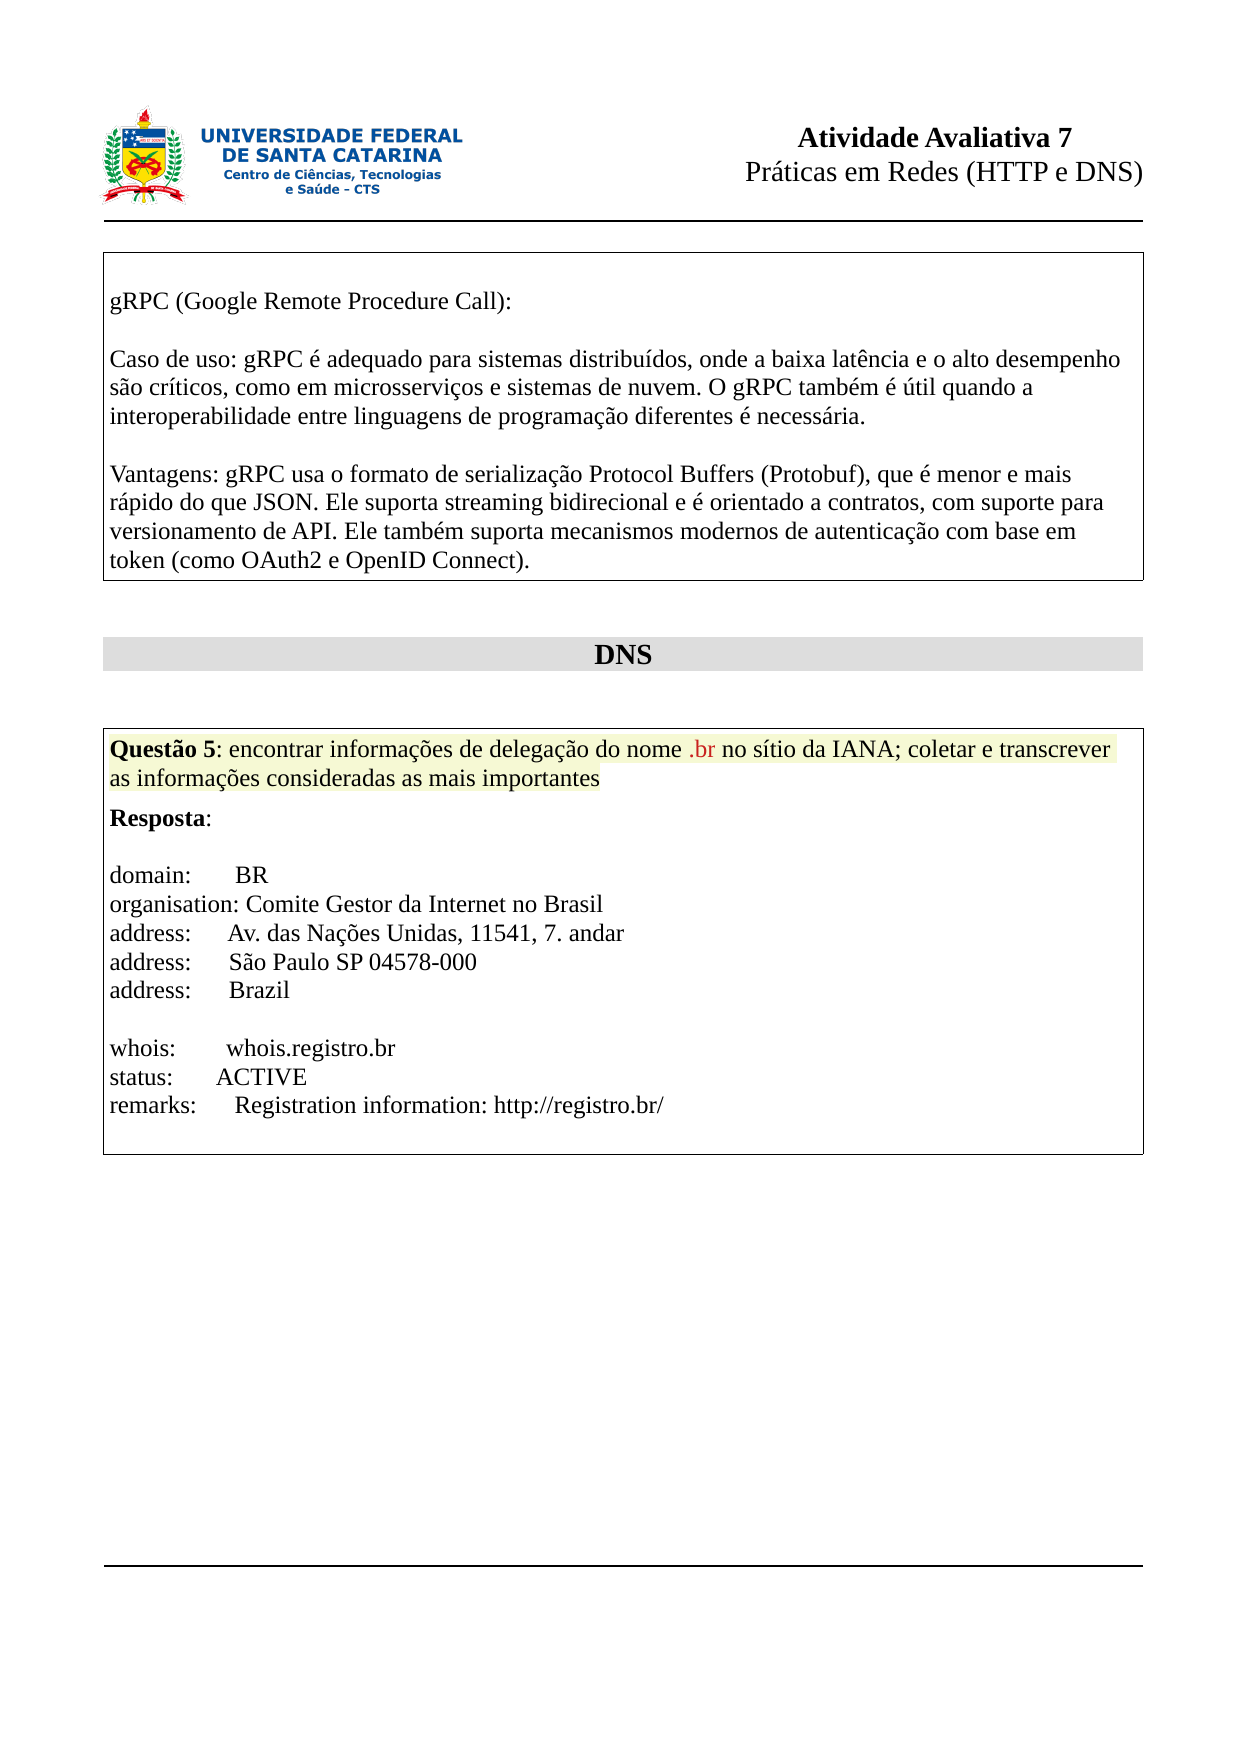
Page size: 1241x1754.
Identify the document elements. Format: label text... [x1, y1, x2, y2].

text DNS [103, 637, 1143, 671]
table_header Questão 5: encontrar informações de delegação do nome .br no sítio da IANA; coletar e transcrever as informações consideradas as mais importantes [104, 729, 1143, 797]
picture [98, 105, 463, 205]
table_cell Resposta: domain: BR organisation: Comite Gestor da Internet no Brasil address: Av. das Nações Unidas, 11541, 7. andar address: São Paulo SP 04578-000 address: Brazil whois: whois.registro.br status: ACTIVE remarks: Registration information: http://registro.br/ [104, 797, 1143, 1154]
table_cell gRPC (Google Remote Procedure Call): Caso de uso: gRPC é adequado para sistemas distribuídos, onde a baixa latência e o alto desempenho são críticos, como em microsserviços e sistemas de nuvem. O gRPC também é útil quando a interoperabilidade entre linguagens de programação diferentes é necessária. Vantagens: gRPC usa o formato de serialização Protocol Buffers (Protobuf), que é menor e mais rápido do que JSON. Ele suporta streaming bidirecional e é orientado a contratos, com suporte para versionamento de API. Ele também suporta mecanismos modernos de autenticação com base em token (como OAuth2 e OpenID Connect). [104, 253, 1143, 579]
